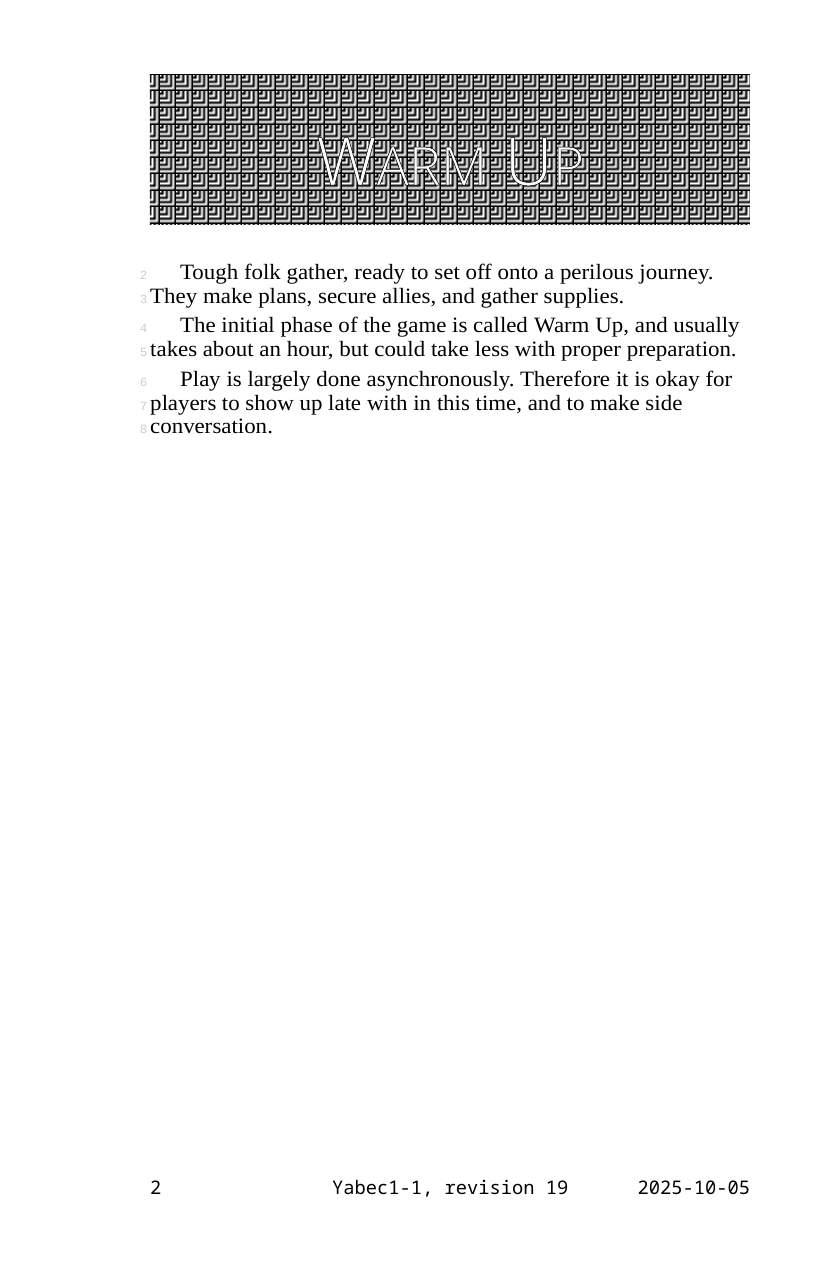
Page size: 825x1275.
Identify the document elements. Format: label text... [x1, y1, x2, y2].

text Play is largely done asynchronously. Therefore it is okay for players to show up late with in this time, and to make side conversation. [150, 367, 750, 438]
text Tough folk gather, ready to set off onto a perilous journey. They make plans, secure allies, and gather supplies. [150, 260, 750, 308]
picture [149, 74, 750, 225]
text The initial phase of the game is called Warm Up, and usually takes about an hour, but could take less with proper preparation. [150, 314, 750, 361]
